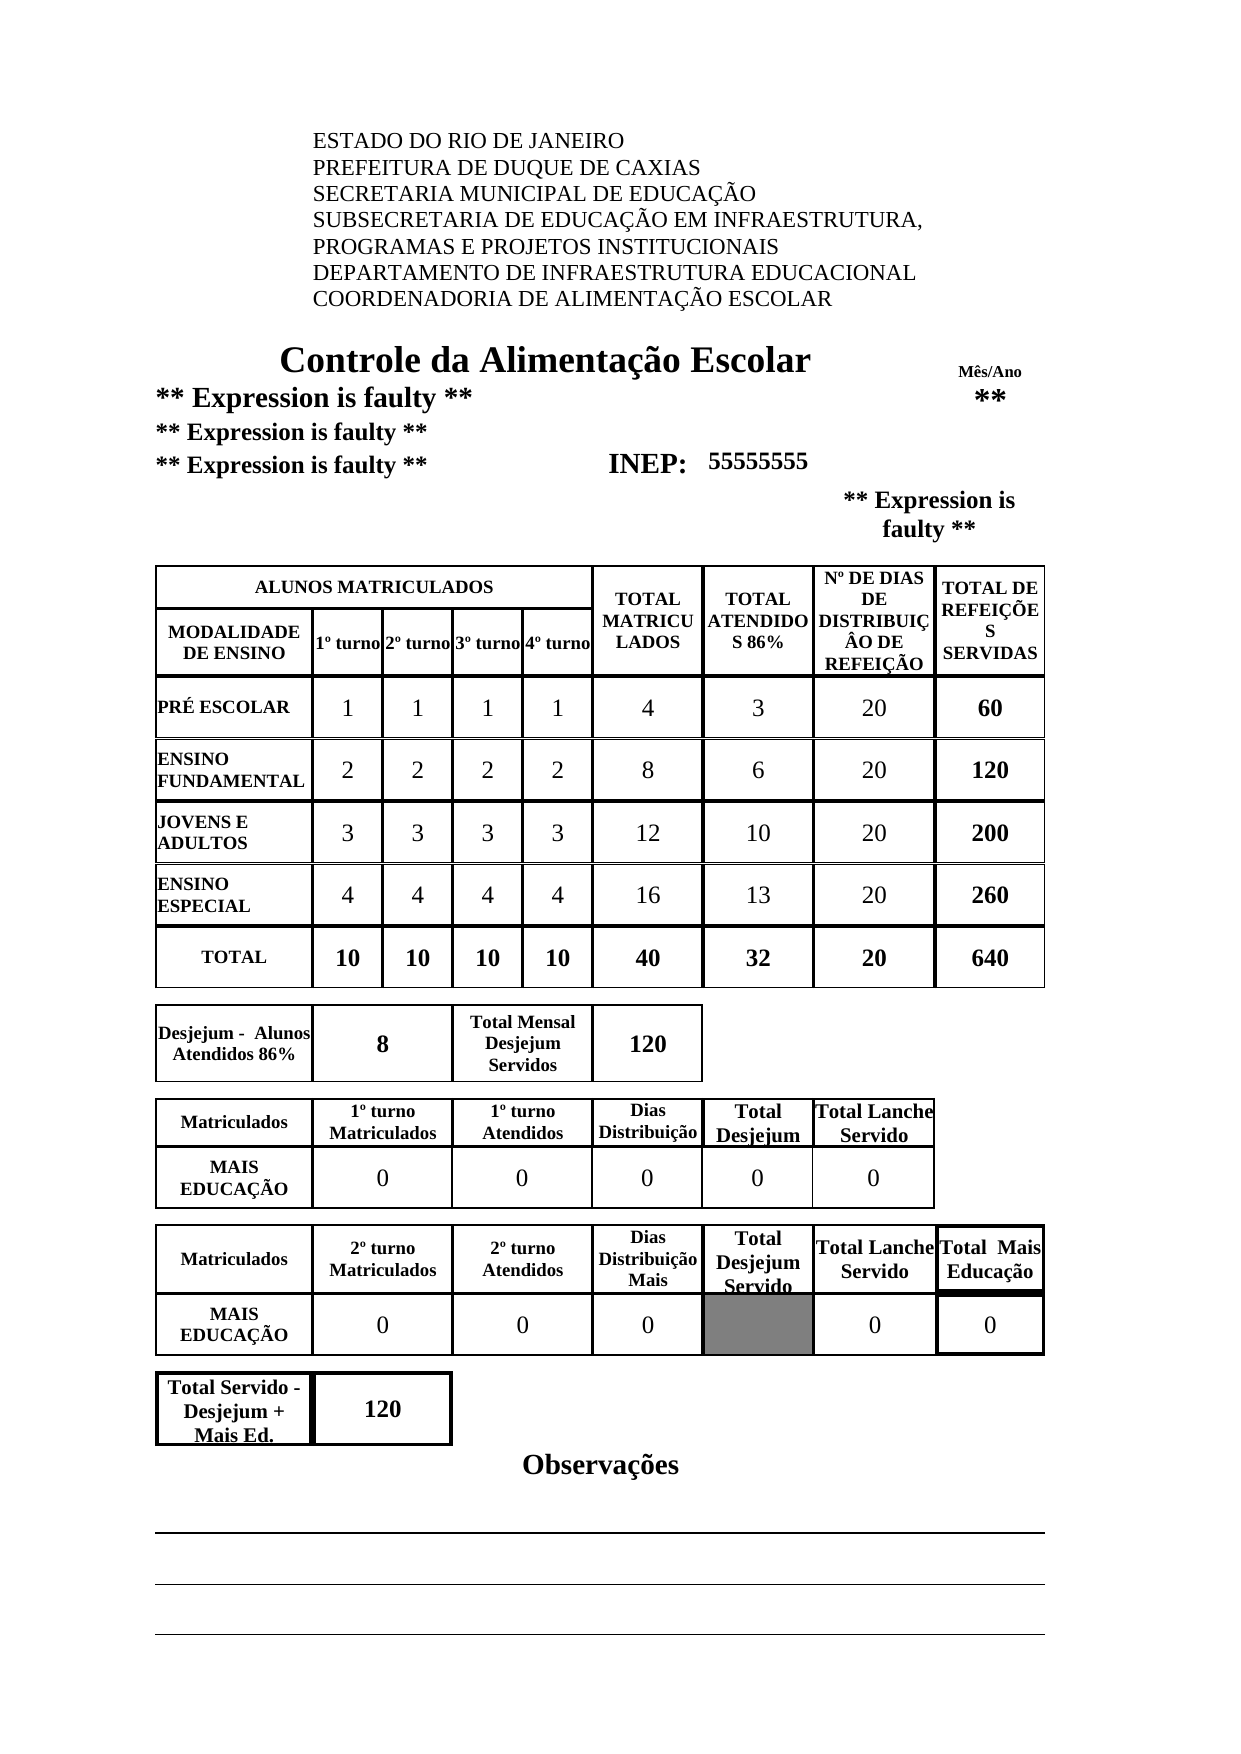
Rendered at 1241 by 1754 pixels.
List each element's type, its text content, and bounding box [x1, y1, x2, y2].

table_cell 0 [314, 1295, 451, 1354]
table_cell 0 [594, 1295, 701, 1354]
table_cell [118, 1498, 155, 1534]
table_cell 1º turno Matriculados [314, 1100, 451, 1145]
table_cell [1045, 1146, 1122, 1209]
table_cell [155, 1082, 313, 1098]
table_cell [118, 676, 155, 738]
table_cell 4º turno [524, 610, 591, 674]
table_header [155, 118, 313, 321]
table_cell 1 [454, 678, 521, 737]
table_cell [155, 1356, 1122, 1371]
table_cell Escolinha do Thiago [155, 381, 935, 413]
table_cell 10 [705, 803, 812, 862]
table_cell 3 [705, 678, 812, 737]
table_cell [1045, 381, 1122, 413]
table_cell 6 [705, 740, 812, 799]
table_cell 40 [594, 928, 701, 987]
table_cell [118, 1209, 155, 1224]
table_cell Matriculados [157, 1100, 311, 1145]
table_cell 0 [939, 1297, 1042, 1352]
table_cell Desjejum - Alunos Atendidos 86% [157, 1006, 311, 1081]
table_cell [118, 512, 155, 549]
table_cell [313, 1082, 453, 1098]
table_cell 10 [384, 928, 451, 987]
table_cell Total Servido - Desjejum + Mais Ed. [159, 1375, 309, 1443]
table_header ESTADO DO RIO DE JANEIRO PREFEITURA DE DUQUE DE CAXIAS SECRETARIA MUNICIPAL DE EDUCAÇÃO SUBSECRETARIA DE EDUCAÇÃO EM INFRAESTRUTURA, PROGRAMAS E PROJETOS INSTITUCIONAIS DEPARTAMENTO DE INFRAESTRUTURA EDUCACIONAL COORDENADORIA DE ALIMENTAÇÃO ESCOLAR [313, 118, 1045, 321]
table_cell [453, 1371, 593, 1446]
table_cell 0 [314, 1148, 451, 1207]
table_cell 10 [454, 928, 521, 987]
table_cell 0 [703, 1148, 812, 1207]
table_cell 120 [316, 1375, 449, 1443]
table_cell 120 [594, 1006, 701, 1081]
table_cell 10 [524, 928, 591, 987]
table_cell [118, 1356, 155, 1371]
table_cell 60 [937, 678, 1044, 737]
table_cell 1º turno Atendidos [454, 1100, 591, 1145]
table_cell [155, 549, 1122, 565]
table_cell Total Mais Educação [939, 1228, 1042, 1289]
table_cell [1045, 1224, 1122, 1293]
table_cell Total Mensal Desjejum Servidos [454, 1006, 591, 1081]
table_cell [705, 1295, 812, 1354]
table_cell 3 [384, 803, 451, 862]
table_cell 1 [314, 678, 381, 737]
table_cell [935, 414, 1122, 446]
table_cell 2º turno Matriculados [314, 1226, 451, 1292]
table_cell [935, 1146, 1045, 1209]
table_cell [703, 1371, 935, 1446]
table_cell [155, 1482, 1122, 1498]
table_cell [1045, 1209, 1122, 1224]
table_cell [118, 1293, 155, 1356]
table_cell MAIS EDUCAÇÃO [157, 1148, 311, 1207]
table_cell Dias Distribuição Mais Educação [594, 1100, 701, 1145]
table_cell Escolinha do Thiago [155, 414, 935, 446]
table_cell #REF! [813, 479, 1045, 549]
table_cell 200 [937, 803, 1044, 862]
table_cell 2 [454, 740, 521, 799]
table_cell 0,0 [1045, 676, 1122, 738]
table_cell 4 [454, 865, 521, 924]
table_cell [155, 1209, 593, 1224]
table_cell [118, 801, 155, 863]
table_cell 3º turno [454, 610, 521, 674]
table_cell 1 [524, 678, 591, 737]
table_cell [313, 989, 1045, 1004]
table_cell [813, 446, 935, 479]
table_cell Matriculados [157, 1226, 311, 1292]
table_cell 260 [937, 865, 1044, 924]
table_cell [1045, 565, 1122, 609]
table_cell 2º turno Atendidos [454, 1226, 591, 1292]
table_cell 8 [314, 1006, 451, 1081]
table_cell [1045, 1293, 1122, 1356]
table_cell INEP: [593, 446, 703, 479]
table_cell [118, 549, 155, 565]
table_cell [118, 739, 155, 801]
table_cell ALUNOS MATRICULADOS [157, 567, 591, 607]
table_cell 0,0 [1045, 864, 1122, 926]
table_cell TOTAL DE REFEIÇÕES SERVIDAS [937, 567, 1044, 674]
table_cell 20 [815, 865, 933, 924]
table_cell [118, 1482, 155, 1498]
table_cell [1045, 926, 1122, 988]
table_cell 0 [815, 1295, 935, 1354]
table_cell [118, 1534, 155, 1585]
table_cell [1045, 337, 1122, 381]
table_cell [1045, 1498, 1122, 1534]
table_cell [155, 1534, 1045, 1584]
table_cell 4 [314, 865, 381, 924]
table_cell 20 [815, 740, 933, 799]
table_cell 1 [384, 678, 451, 737]
table_cell [1045, 1371, 1122, 1446]
table_cell 0 [593, 1148, 701, 1207]
table_cell [118, 1585, 155, 1635]
table_cell [155, 1585, 1045, 1634]
table_cell 11/2018 [935, 381, 1045, 413]
table_cell [1045, 1534, 1122, 1585]
table_cell [118, 1082, 155, 1098]
table_cell Controle da Alimentação Escolar [155, 337, 935, 381]
table_cell 20 [815, 803, 933, 862]
table_cell 120 [937, 740, 1044, 799]
table_cell [703, 1004, 935, 1082]
table_cell Total Lanche Servido [815, 1226, 935, 1292]
table_cell TOTAL MATRICU LADOS [594, 567, 701, 674]
table_cell 2 [314, 740, 381, 799]
table_cell [383, 321, 453, 337]
table_cell 3 [524, 803, 591, 862]
table_cell 1º turno [314, 610, 381, 674]
table_cell [118, 337, 155, 381]
table_cell [118, 1224, 155, 1293]
table_cell [1045, 1046, 1122, 1082]
table_cell ENSINO FUNDAMENTAL [157, 740, 311, 799]
table_cell MODALIDADE DE ENSINO [157, 610, 311, 674]
table_cell 21123456789 [155, 446, 523, 479]
table_cell 0 [453, 1148, 591, 1207]
table_cell ENSINO ESPECIAL [157, 865, 311, 924]
table_cell Observações [155, 1446, 1045, 1482]
table_cell Nº DE DIAS DE DISTRIBUIÇÂO DE REFEIÇÃO [815, 567, 933, 674]
table_cell [118, 609, 155, 676]
table_cell [453, 321, 523, 337]
table_cell [118, 1004, 155, 1046]
table_cell [593, 1209, 1045, 1224]
table_cell [935, 446, 1122, 479]
table_cell MAIS EDUCAÇÃO [157, 1295, 311, 1354]
table_cell [118, 1446, 155, 1482]
table_cell [1045, 1004, 1122, 1046]
table_cell [1045, 1446, 1122, 1482]
table_cell [1045, 989, 1122, 1004]
table_cell Mês/Ano [935, 337, 1045, 381]
table_cell Total Desjejum Servido [705, 1226, 812, 1292]
table_cell 10 [314, 928, 381, 987]
table_cell 0 [813, 1148, 933, 1207]
table_cell 4 [594, 678, 701, 737]
table_cell 0,0 [1045, 739, 1122, 801]
table_cell [453, 1082, 703, 1098]
table_cell Total Desjejum Servido [705, 1100, 812, 1145]
table_cell [1045, 479, 1122, 512]
table_cell PRÉ ESCOLAR [157, 678, 311, 737]
table_cell 33151750 [118, 381, 155, 413]
table_cell Total Lanche Servido [815, 1100, 933, 1145]
table_cell [118, 321, 155, 337]
table_cell [118, 1371, 155, 1446]
table_cell [118, 864, 155, 926]
table_cell 20 [815, 678, 933, 737]
table_cell [118, 989, 155, 1004]
table_cell 16 [594, 865, 701, 924]
table_cell 12 [594, 803, 701, 862]
table_cell TOTAL [157, 928, 311, 987]
table_cell [593, 1371, 703, 1446]
table_cell [523, 321, 1045, 337]
table_cell 3 [314, 803, 381, 862]
table_cell 0,0 [1045, 801, 1122, 863]
table_cell 2º turno [384, 610, 451, 674]
table_cell [935, 1004, 1045, 1082]
table_cell 0 [454, 1295, 591, 1354]
table_cell [935, 1098, 1045, 1146]
table_cell [155, 321, 383, 337]
table_cell [118, 926, 155, 988]
table_cell 2 [384, 740, 451, 799]
table_cell [1045, 321, 1122, 337]
table_cell [935, 1371, 1045, 1446]
table_cell [1045, 512, 1122, 549]
table_cell 3 [454, 803, 521, 862]
table_cell JOVENS E ADULTOS [157, 803, 311, 862]
table_cell [155, 512, 813, 549]
table_cell 555555555 [703, 446, 813, 479]
table_cell [118, 1098, 155, 1146]
table_cell [118, 565, 155, 609]
table_cell 8 [594, 740, 701, 799]
table_cell 13 [705, 865, 812, 924]
table_cell 0,86 [118, 479, 155, 512]
table_header [1045, 118, 1122, 321]
table_cell [1045, 1585, 1122, 1635]
table_cell [1045, 609, 1122, 676]
table_cell [118, 414, 155, 446]
table_cell [155, 1498, 1045, 1532]
table_cell 32 [705, 928, 812, 987]
table_cell [155, 479, 813, 512]
table_cell [155, 989, 313, 1004]
table_cell Dias Distribuição Mais Educação [594, 1226, 701, 1292]
table_cell 20 [815, 928, 933, 987]
table_cell 4 [524, 865, 591, 924]
table_cell [523, 446, 593, 479]
table_cell mar!$A$1:$Ag$200 [118, 446, 155, 479]
table_cell [1045, 1098, 1122, 1146]
table_cell [118, 1146, 155, 1209]
table_cell 640 [937, 928, 1044, 987]
table_cell [703, 1082, 1122, 1098]
table_cell 2 [524, 740, 591, 799]
table_header 1s2f_YrOE6tc1EU_VUgY_T7H0wmpvnmQQF-6lxGNpHwI [118, 118, 155, 321]
table_cell [118, 1046, 155, 1082]
table_cell TOTAL ATENDIDOS 86% [705, 567, 812, 674]
table_cell 4 [384, 865, 451, 924]
